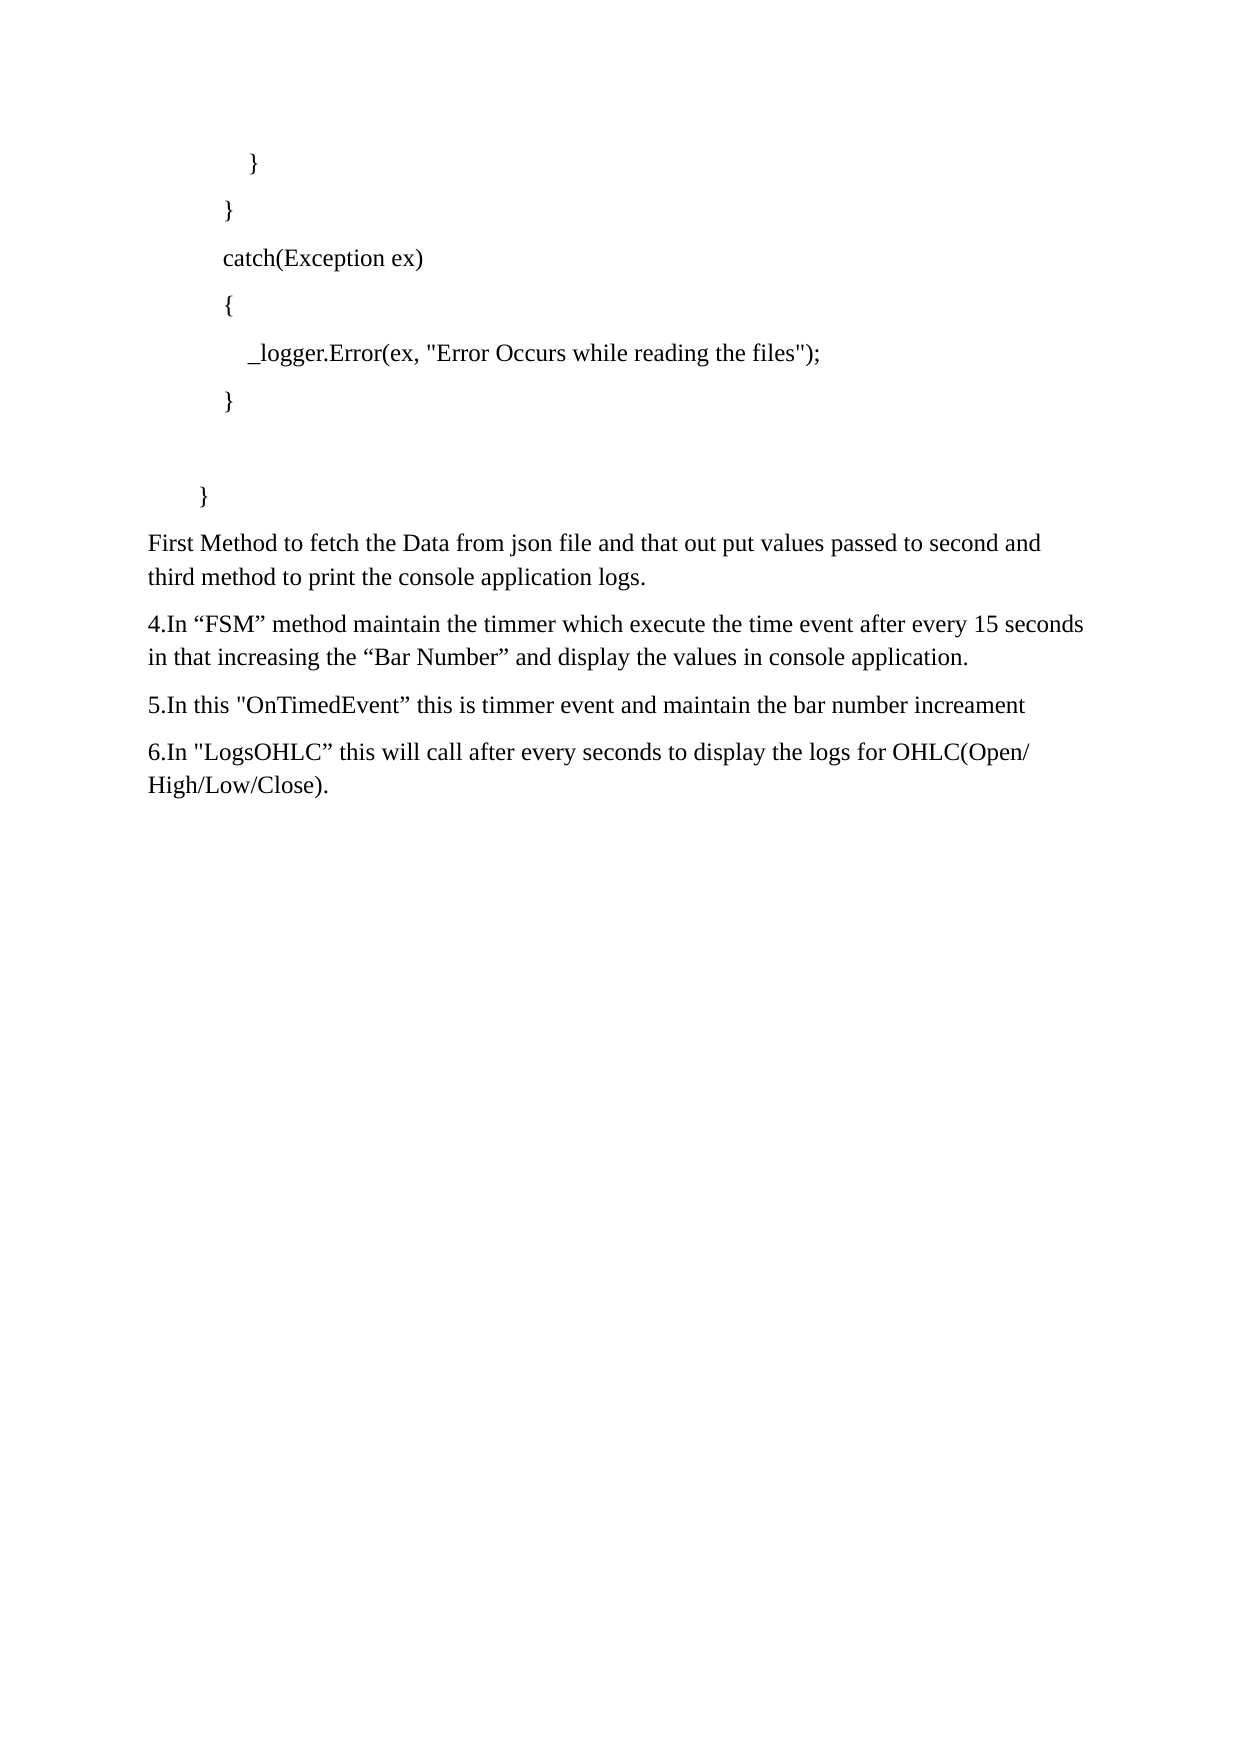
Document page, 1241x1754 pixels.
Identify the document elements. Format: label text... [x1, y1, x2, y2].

text 5.In this "OnTimedEvent” this is timmer event and maintain the bar number increament [148, 690, 1092, 718]
text 4.In “FSM” method maintain the timmer which execute the time event after every 15 seconds in that increasing the “Bar Number” and display the values in console application. [148, 609, 1092, 671]
text _logger.Error(ex, "Error Occurs while reading the files"); [148, 338, 1092, 367]
text } [148, 386, 1092, 414]
text } [148, 148, 1092, 176]
text } [148, 195, 1092, 224]
text catch(Exception ex) [148, 243, 1092, 272]
text 6.In "LogsOHLC” this will call after every seconds to display the logs for OHLC(Open/ High/Low/Close). [148, 737, 1092, 799]
text First Method to fetch the Data from json file and that out put values passed to second and third method to print the console application logs. [148, 528, 1092, 590]
text { [148, 291, 1092, 319]
text } [148, 481, 1092, 510]
